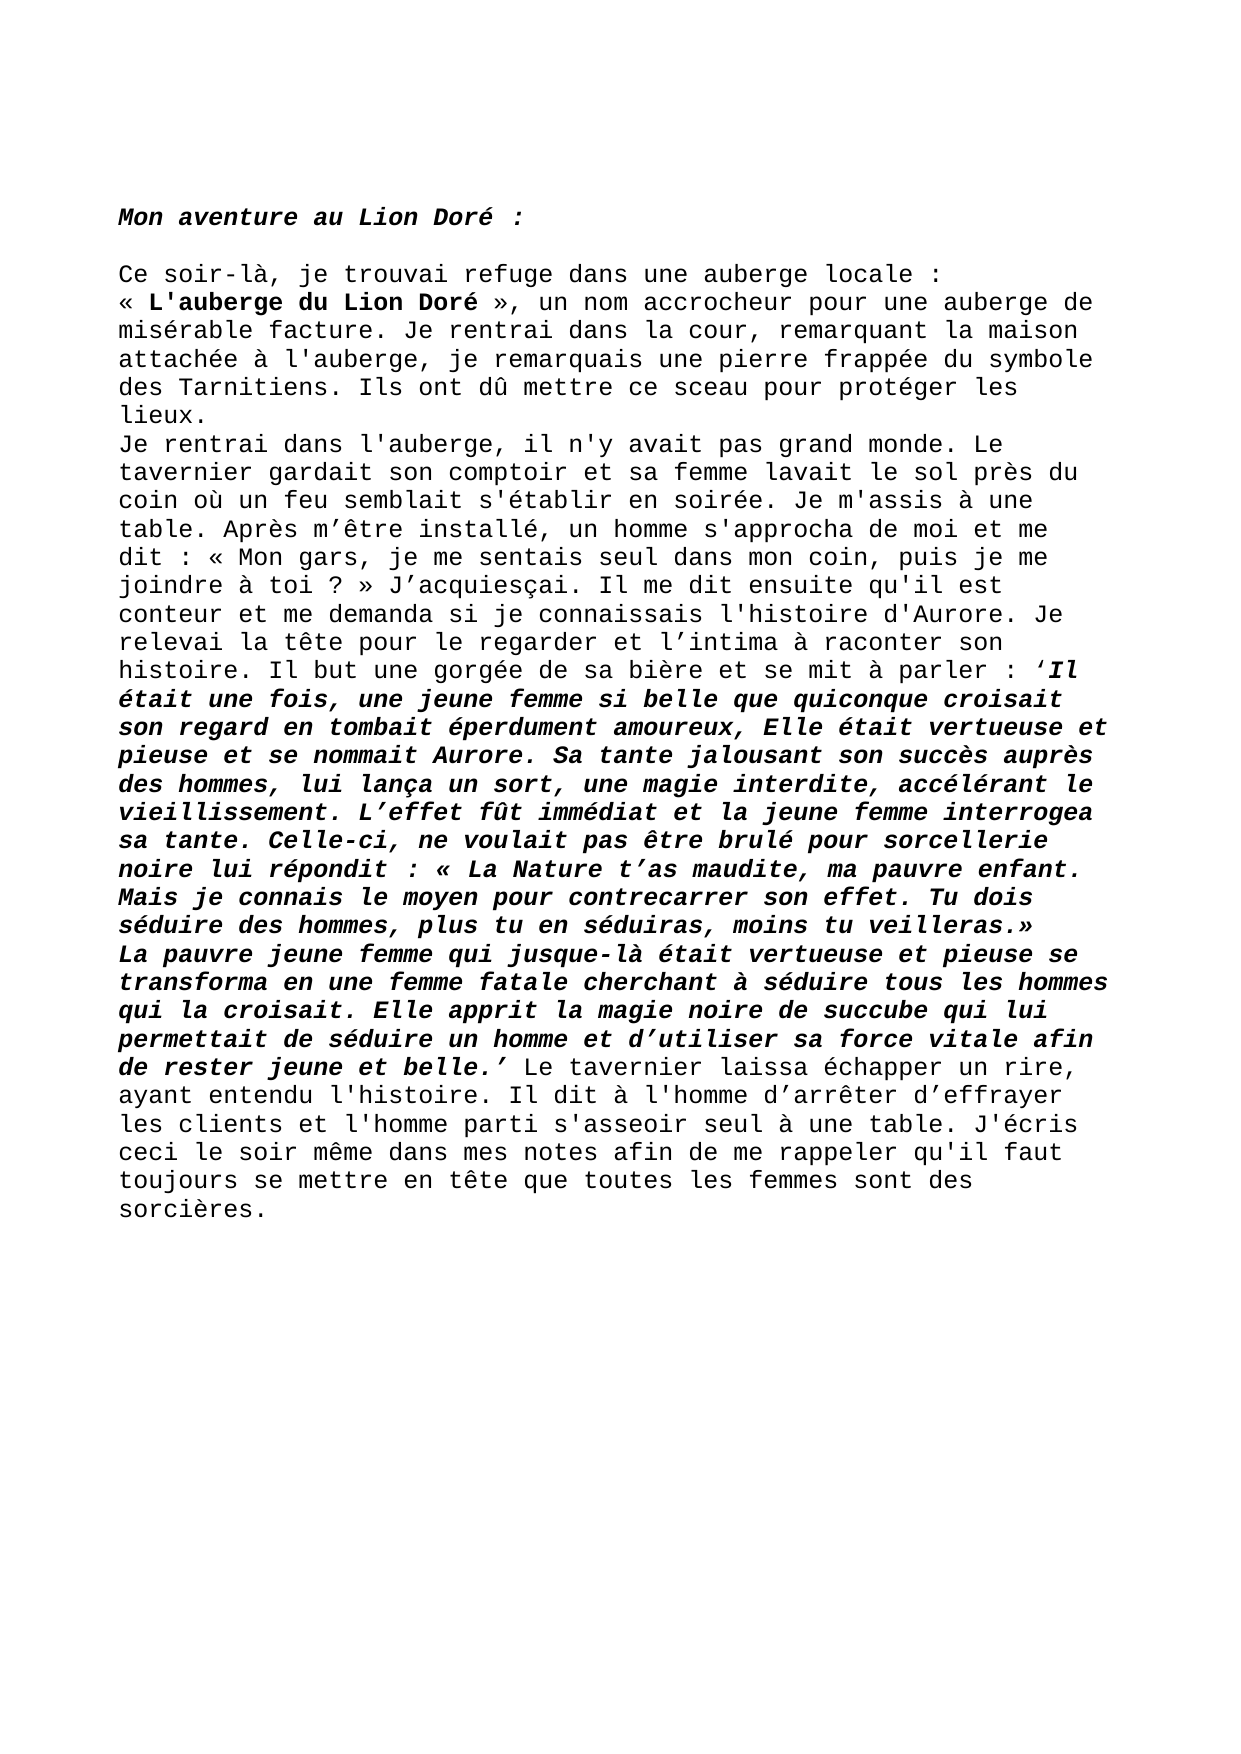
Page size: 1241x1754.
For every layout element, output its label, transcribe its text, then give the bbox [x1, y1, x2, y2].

text Je rentrai dans l'auberge, il n'y avait pas grand monde. Le tavernier gardait son comptoir et sa femme lavait le sol près du coin où un feu semblait s'établir en soirée. Je m'assis à une table. Après m’être installé, un homme s'approcha de moi et me dit : « Mon gars, je me sentais seul dans mon coin, puis je me joindre à toi ? » J’acquiesçai. Il me dit ensuite qu'il est conteur et me demanda si je connaissais l'histoire d'Aurore. Je relevai la tête pour le regarder et l’intima à raconter son histoire. Il but une gorgée de sa bière et se mit à parler : ‘Il était une fois, une jeune femme si belle que quiconque croisait son regard en tombait éperdument amoureux, Elle était vertueuse et pieuse et se nommait Aurore. Sa tante jalousant son succès auprès des hommes, lui lança un sort, une magie interdite, accélérant le vieillissement. L’effet fût immédiat et la jeune femme interrogea sa tante. Celle-ci, ne voulait pas être brulé pour sorcellerie noire lui répondit : « La Nature t’as maudite, ma pauvre enfant. Mais je connais le moyen pour contrecarrer son effet. Tu dois séduire des hommes, plus tu en séduiras, moins tu veilleras.» [118, 431, 1122, 941]
text Mon aventure au Lion Doré : [118, 204, 1122, 233]
text Ce soir-là, je trouvai refuge dans une auberge locale : « L'auberge du Lion Doré », un nom accrocheur pour une auberge de misérable facture. Je rentrai dans la cour, remarquant la maison attachée à l'auberge, je remarquais une pierre frappée du symbole des Tarnitiens. Ils ont dû mettre ce sceau pour protéger les lieux. [118, 261, 1122, 431]
text La pauvre jeune femme qui jusque-là était vertueuse et pieuse se transforma en une femme fatale cherchant à séduire tous les hommes qui la croisait. Elle apprit la magie noire de succube qui lui permettait de séduire un homme et d’utiliser sa force vitale afin de rester jeune et belle.’ Le tavernier laissa échapper un rire, ayant entendu l'histoire. Il dit à l'homme d’arrêter d’effrayer les clients et l'homme parti s'asseoir seul à une table. J'écris ceci le soir même dans mes notes afin de me rappeler qu'il faut toujours se mettre en tête que toutes les femmes sont des sorcières. [118, 941, 1122, 1225]
